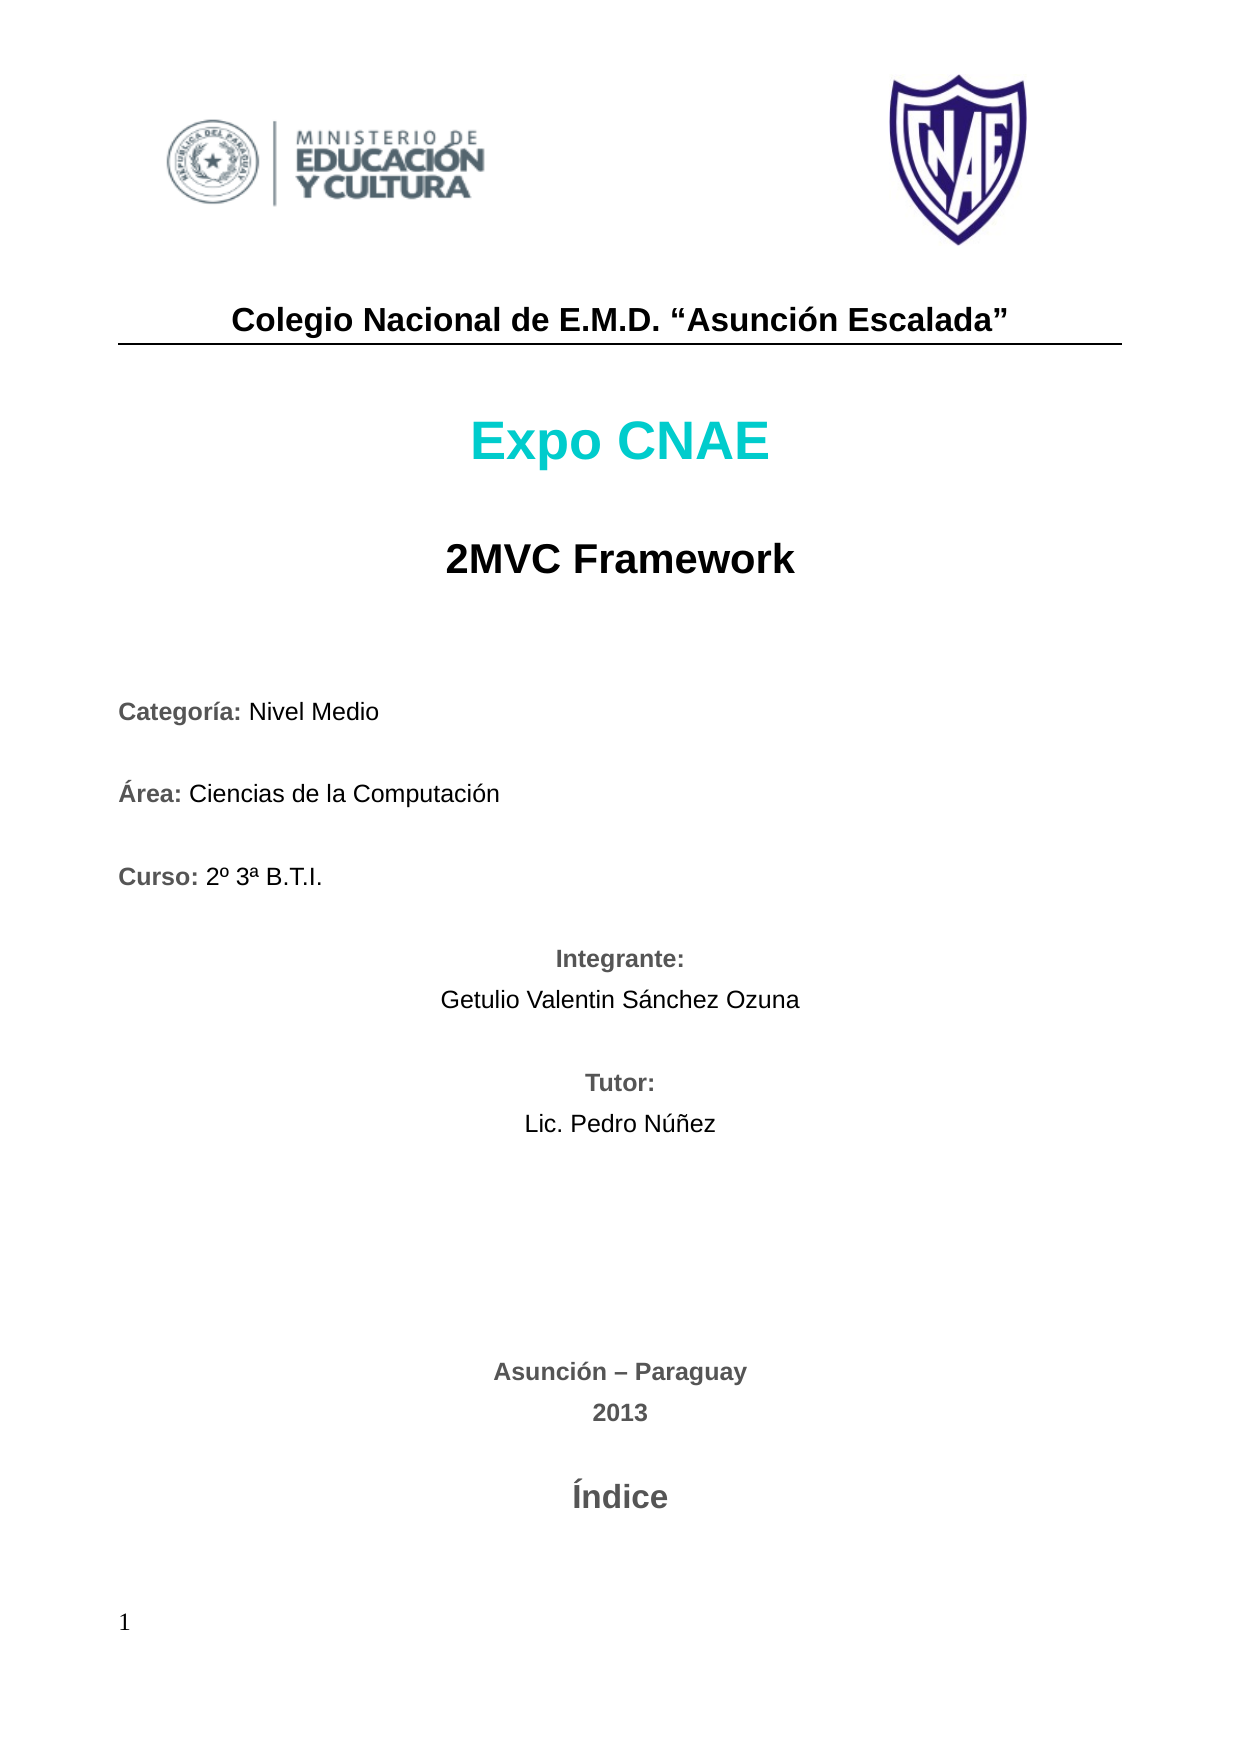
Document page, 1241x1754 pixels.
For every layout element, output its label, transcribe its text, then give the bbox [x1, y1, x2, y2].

text Curso: 2º 3ª B.T.I. [118, 862, 1122, 890]
picture [889, 74, 1027, 246]
picture [153, 107, 521, 221]
text Área: Ciencias de la Computación [118, 779, 1122, 808]
text Categoría: Nivel Medio [118, 697, 1122, 725]
text Colegio Nacional de E.M.D. “Asunción Escalada” [118, 296, 1122, 343]
text 2MVC Framework [118, 534, 1122, 582]
text Asunción – Paraguay [118, 1357, 1122, 1385]
text Expo CNAE [118, 409, 1122, 471]
text Lic. Pedro Núñez [118, 1109, 1122, 1138]
text 2013 [118, 1398, 1122, 1427]
text Integrante: [118, 944, 1122, 973]
text Getulio Valentin Sánchez Ozuna [118, 985, 1122, 1014]
text Índice [118, 1478, 1122, 1516]
text Tutor: [118, 1068, 1122, 1097]
